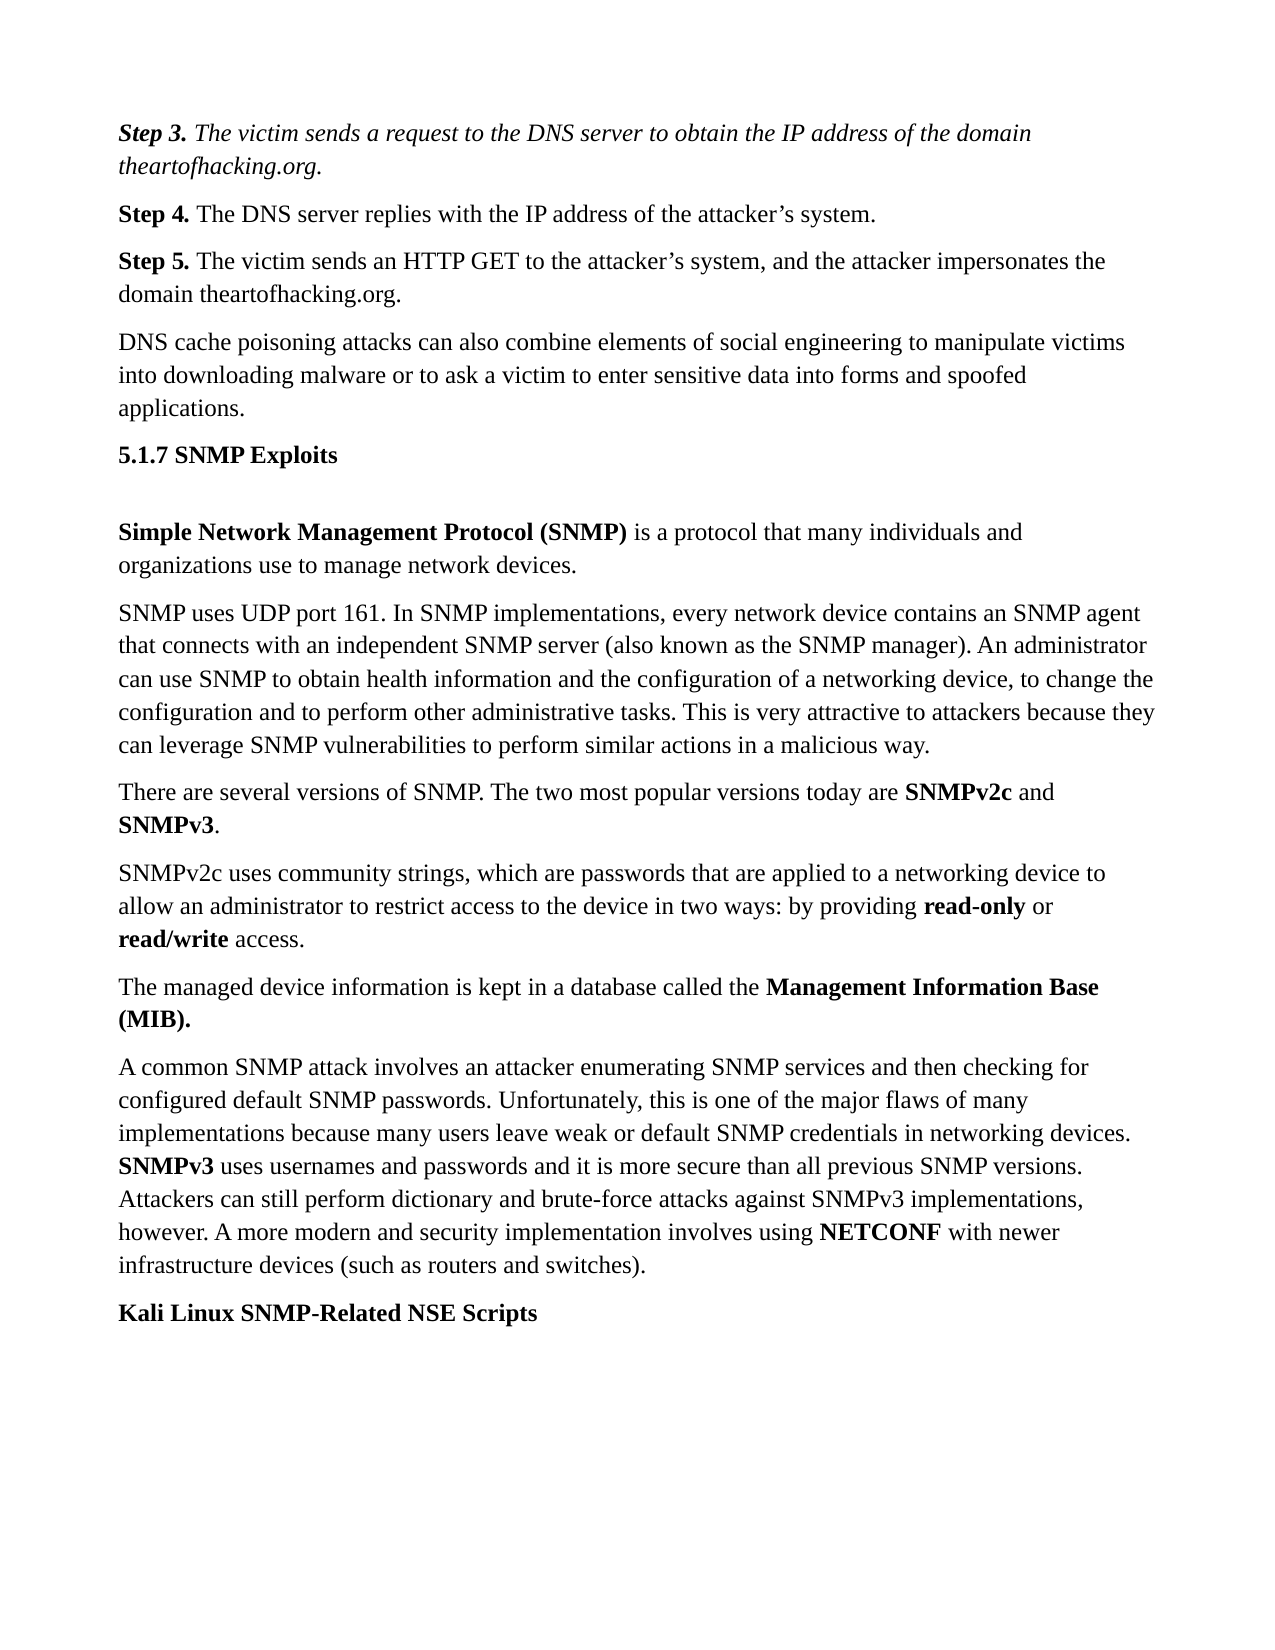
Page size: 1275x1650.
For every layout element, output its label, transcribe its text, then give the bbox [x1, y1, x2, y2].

text The managed device information is kept in a database called the Management Information Base (MIB). [118, 972, 1157, 1033]
text SNMPv2c uses community strings, which are passwords that are applied to a networking device to allow an administrator to restrict access to the device in two ways: by providing read-only or read/write access. [118, 858, 1157, 953]
text SNMP uses UDP port 161. In SNMP implementations, every network device contains an SNMP agent that connects with an independent SNMP server (also known as the SNMP manager). An administrator can use SNMP to obtain health information and the configuration of a networking device, to change the configuration and to perform other administrative tasks. This is very attractive to attackers because they can leverage SNMP vulnerabilities to perform similar actions in a malicious way. [118, 598, 1157, 758]
text Step 4. The DNS server replies with the IP address of the attacker’s system. [118, 199, 1157, 227]
text Step 3. The victim sends a request to the DNS server to obtain the IP address of the domain theartofhacking.org. [118, 118, 1157, 180]
text There are several versions of SNMP. The two most popular versions today are SNMPv2c and SNMPv3. [118, 777, 1157, 839]
text 5.1.7 SNMP Exploits [118, 441, 1157, 469]
text DNS cache poisoning attacks can also combine elements of social engineering to manipulate victims into downloading malware or to ask a victim to enter sensitive data into forms and spoofed applications. [118, 327, 1157, 422]
text Kali Linux SNMP-Related NSE Scripts [118, 1298, 1157, 1327]
text Step 5. The victim sends an HTTP GET to the attacker’s system, and the attacker impersonates the domain theartofhacking.org. [118, 246, 1157, 308]
text A common SNMP attack involves an attacker enumerating SNMP services and then checking for configured default SNMP passwords. Unfortunately, this is one of the major flaws of many implementations because many users leave weak or default SNMP credentials in networking devices. SNMPv3 uses usernames and passwords and it is more secure than all previous SNMP versions. Attackers can still perform dictionary and brute-force attacks against SNMPv3 implementations, however. A more modern and security implementation involves using NETCONF with newer infrastructure devices (such as routers and switches). [118, 1052, 1157, 1279]
text Simple Network Management Protocol (SNMP) is a protocol that many individuals and organizations use to manage network devices. [118, 517, 1157, 579]
